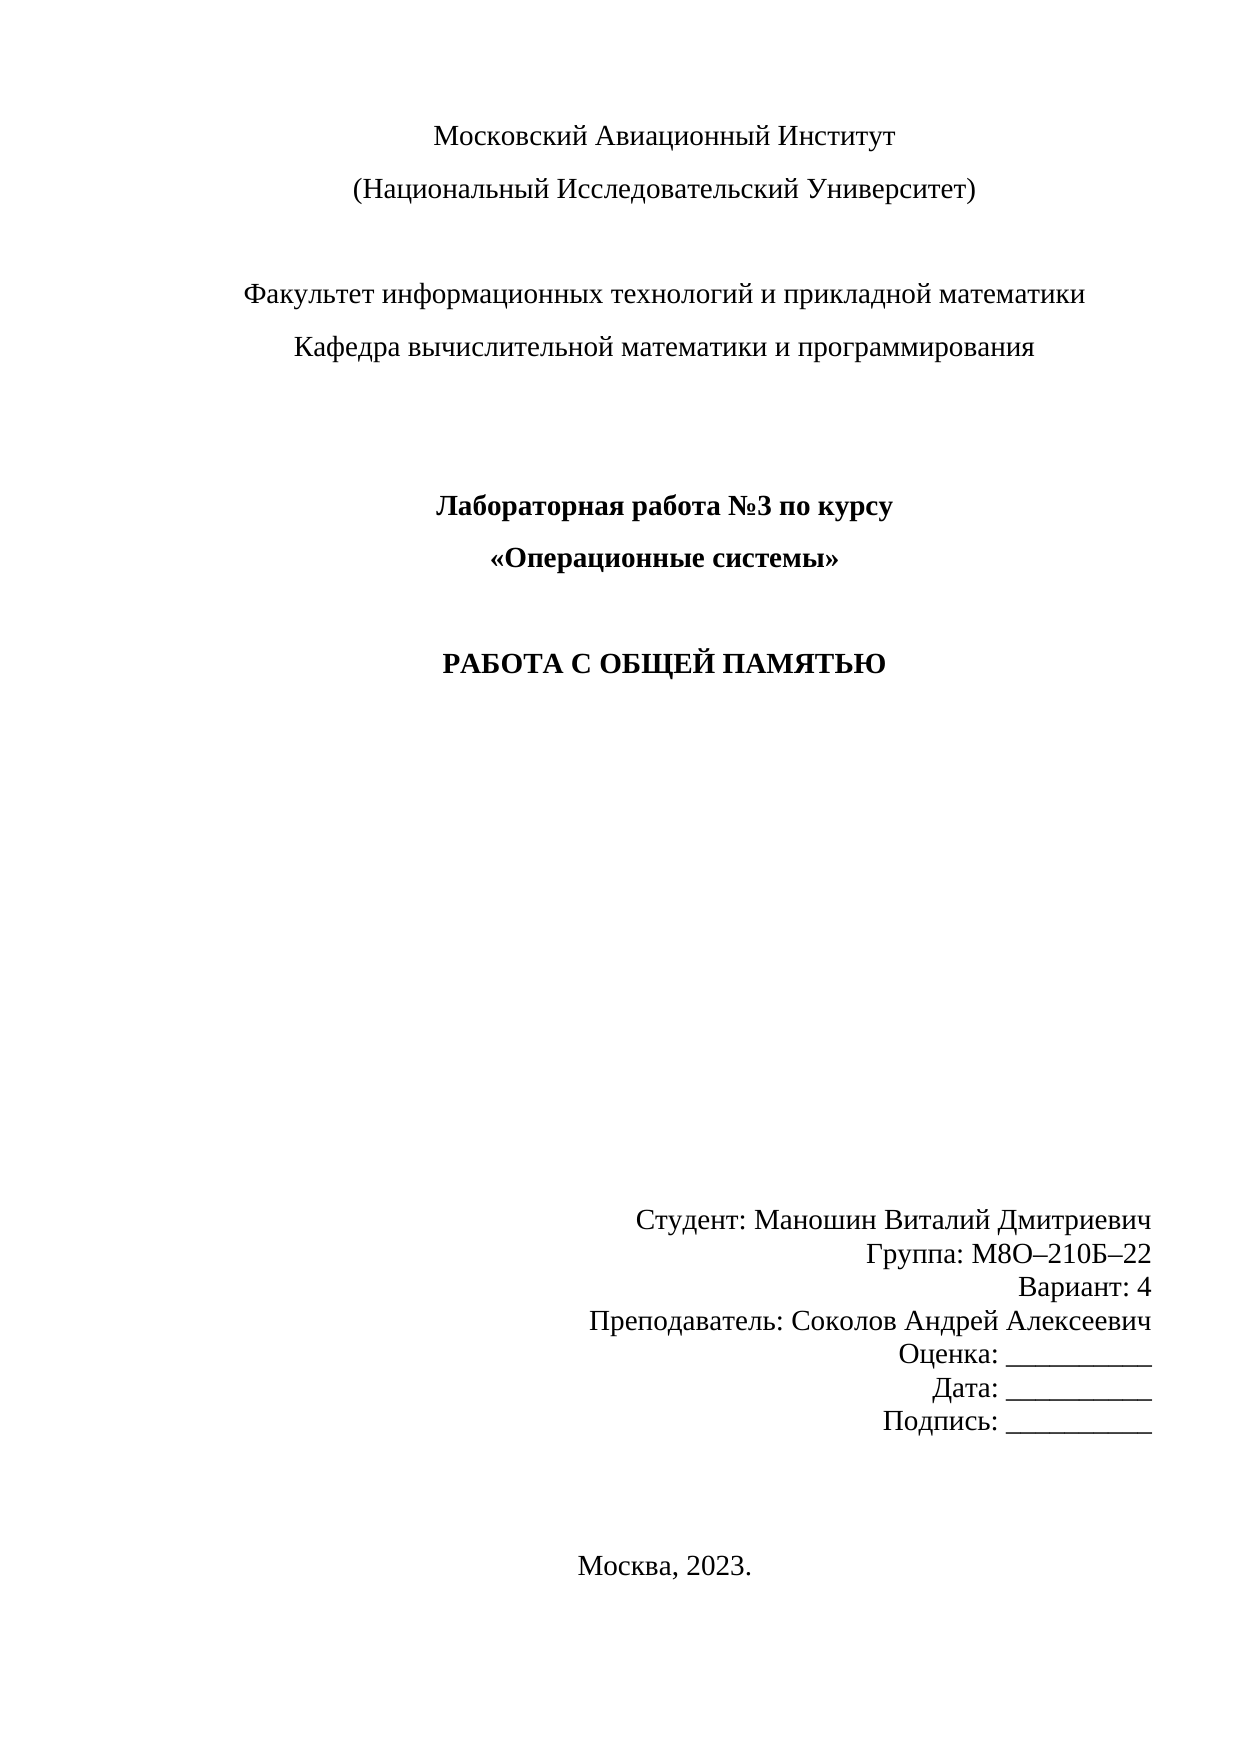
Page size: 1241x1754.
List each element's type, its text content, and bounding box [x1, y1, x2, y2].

text Оценка: __________ [177, 1336, 1152, 1370]
text (Национальный Исследовательский Университет) [177, 171, 1152, 204]
text Кафедра вычислительной математики и программирования [177, 329, 1152, 363]
text Студент: Маношин Виталий Дмитриевич [177, 1202, 1152, 1236]
text РАБОТА С ОБЩЕЙ ПАМЯТЬЮ [177, 646, 1152, 680]
text Факультет информационных технологий и прикладной математики [177, 277, 1152, 310]
text Московский Авиационный Институт [177, 118, 1152, 152]
text Вариант: 4 [767, 1269, 1152, 1303]
text «Операционные системы» [177, 541, 1152, 574]
text Москва, 2023. [177, 1548, 1152, 1582]
text Группа: М8О–210Б–22 [767, 1236, 1152, 1269]
text Преподаватель: Соколов Андрей Алексеевич [177, 1303, 1152, 1336]
text Дата: __________ [177, 1370, 1152, 1403]
text Лабораторная работа №3 по курсу [177, 488, 1152, 521]
text Подпись: __________ [177, 1403, 1152, 1437]
